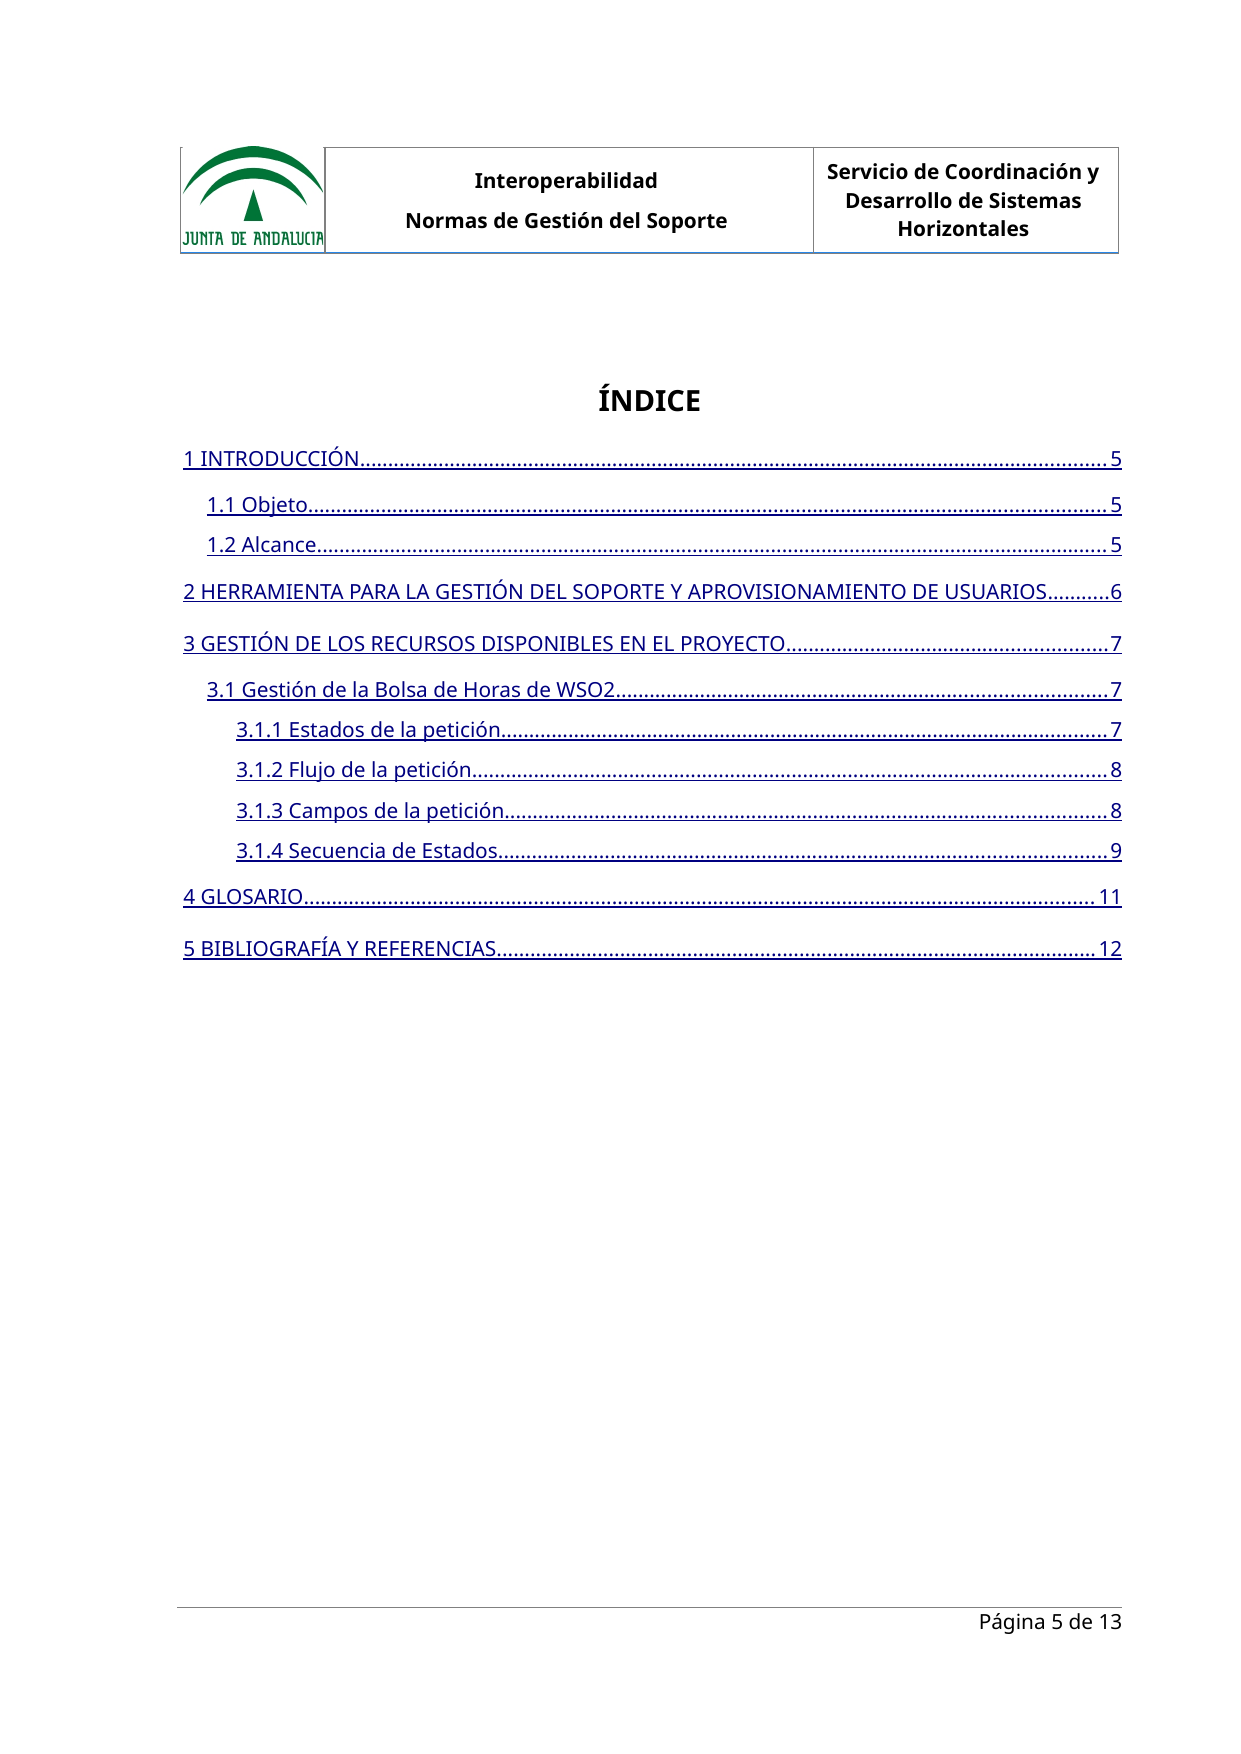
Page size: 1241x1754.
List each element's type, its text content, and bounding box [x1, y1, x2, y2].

text 1.1 Objeto 5 [207, 490, 1122, 514]
text 3.1.2 Flujo de la petición 8 [236, 756, 1122, 780]
text 5 BIBLIOGRAFÍA Y REFERENCIAS 12 [183, 934, 1122, 958]
picture [182, 146, 324, 245]
subtitle ÍNDICE [177, 380, 1122, 420]
text 2 HERRAMIENTA PARA LA GESTIÓN DEL SOPORTE Y APROVISIONAMIENTO DE USUARIOS 6 [183, 577, 1122, 601]
text 3 GESTIÓN DE LOS RECURSOS DISPONIBLES EN EL PROYECTO 7 [183, 629, 1122, 653]
text 4 GLOSARIO 11 [183, 882, 1122, 906]
text 3.1.1 Estados de la petición 7 [236, 715, 1122, 739]
text 3.1.4 Secuencia de Estados 9 [236, 836, 1122, 860]
text 1.2 Alcance 5 [207, 531, 1122, 555]
text 3.1.3 Campos de la petición 8 [236, 796, 1122, 820]
text 1 INTRODUCCIÓN 5 [183, 444, 1122, 468]
text 3.1 Gestión de la Bolsa de Horas de WSO2 7 [207, 675, 1122, 699]
